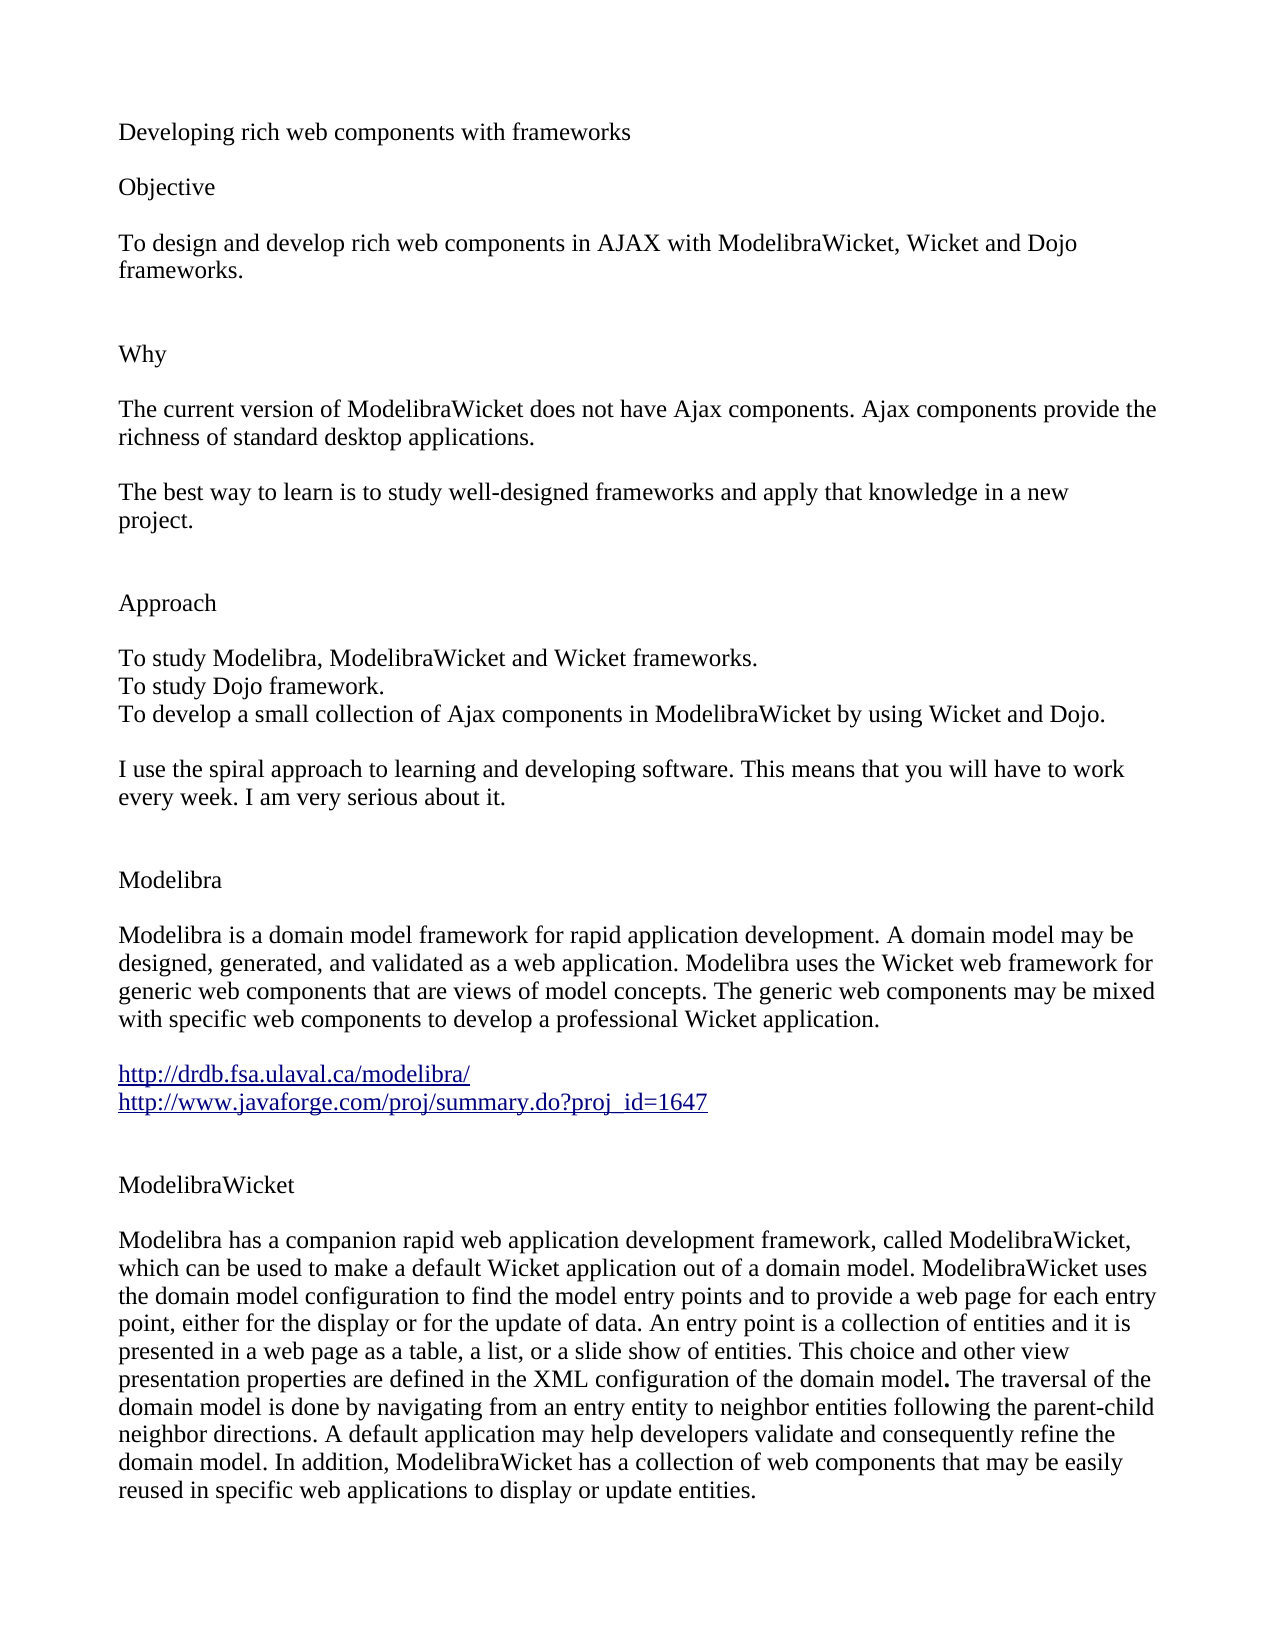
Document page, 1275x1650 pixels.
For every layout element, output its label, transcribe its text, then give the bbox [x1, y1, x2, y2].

text To design and develop rich web components in AJAX with ModelibraWicket, Wicket and Dojo frameworks. [118, 229, 1157, 284]
text Developing rich web components with frameworks [118, 118, 1157, 146]
text The best way to learn is to study well-designed frameworks and apply that knowledge in a new project. [118, 478, 1157, 534]
text Modelibra [118, 866, 1157, 894]
text To develop a small collection of Ajax components in ModelibraWicket by using Wicket and Dojo. [118, 700, 1157, 728]
text http://drdb.fsa.ulaval.ca/modelibra/ [118, 1060, 1157, 1088]
text I use the spiral approach to learning and developing software. This means that you will have to work every week. I am very serious about it. [118, 755, 1157, 811]
text ModelibraWicket [118, 1171, 1157, 1199]
text Modelibra is a domain model framework for rapid application development. A domain model may be designed, generated, and validated as a web application. Modelibra uses the Wicket web framework for generic web components that are views of model concepts. The generic web components may be mixed with specific web components to develop a professional Wicket application. [118, 922, 1157, 1032]
text To study Modelibra, ModelibraWicket and Wicket frameworks. [118, 644, 1157, 672]
text http://www.javaforge.com/proj/summary.do?proj_id=1647 [118, 1088, 1157, 1116]
text Why [118, 340, 1157, 367]
text Modelibra has a companion rapid web application development framework, called ModelibraWicket, which can be used to make a default Wicket application out of a domain model. ModelibraWicket uses the domain model configuration to find the model entry points and to provide a web page for each entry point, either for the display or for the update of data. An entry point is a collection of entities and it is presented in a web page as a table, a list, or a slide show of entities. This choice and other view presentation properties are defined in the XML configuration of the domain model. The traversal of the domain model is done by navigating from an entry entity to neighbor entities following the parent-child neighbor directions. A default application may help developers validate and consequently refine the domain model. In addition, ModelibraWicket has a collection of web components that may be easily reused in specific web applications to display or update entities. [118, 1226, 1157, 1503]
text Objective [118, 173, 1157, 201]
text The current version of ModelibraWicket does not have Ajax components. Ajax components provide the richness of standard desktop applications. [118, 395, 1157, 451]
text To study Dojo framework. [118, 672, 1157, 700]
text Approach [118, 589, 1157, 617]
